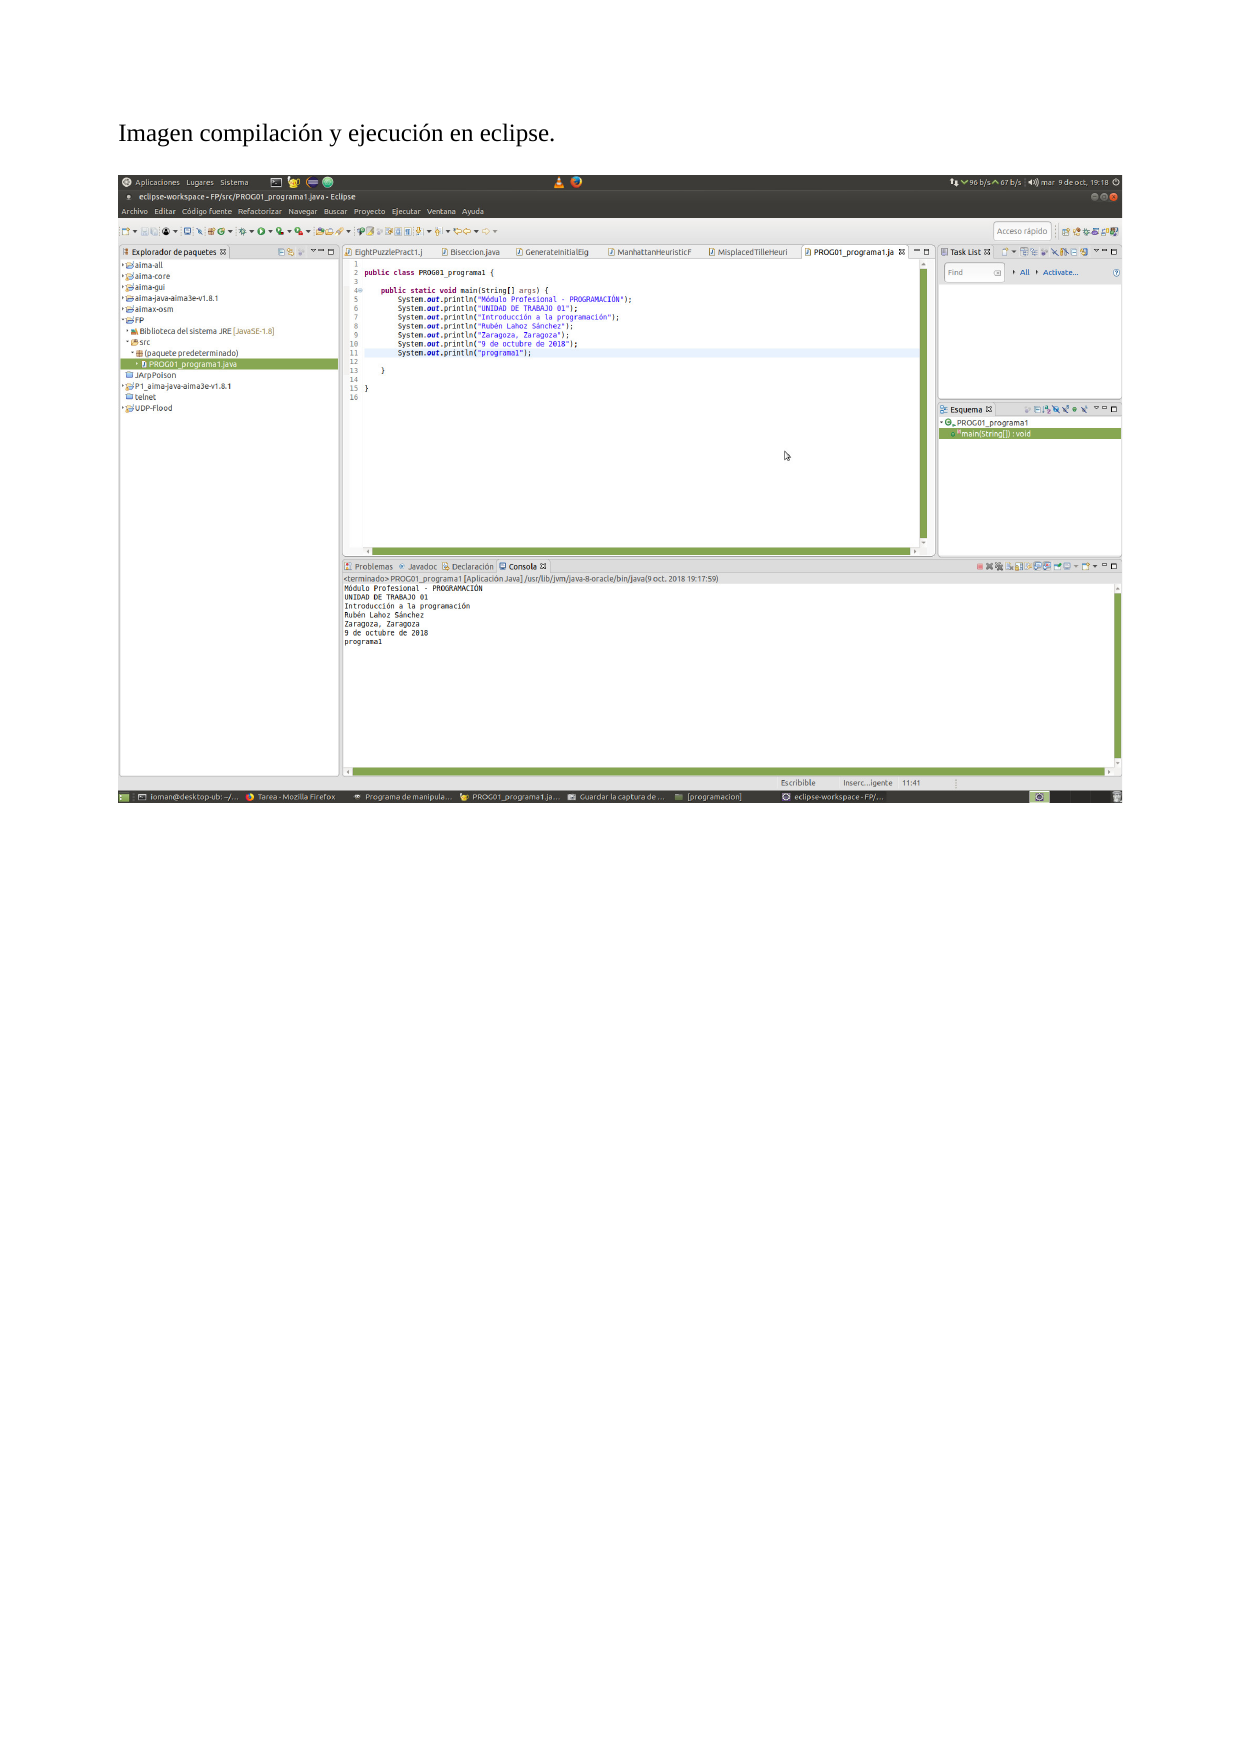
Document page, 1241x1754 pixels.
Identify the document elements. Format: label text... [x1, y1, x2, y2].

text Imagen compilación y ejecución en eclipse. [118, 118, 1122, 147]
picture [118, 175, 1123, 803]
